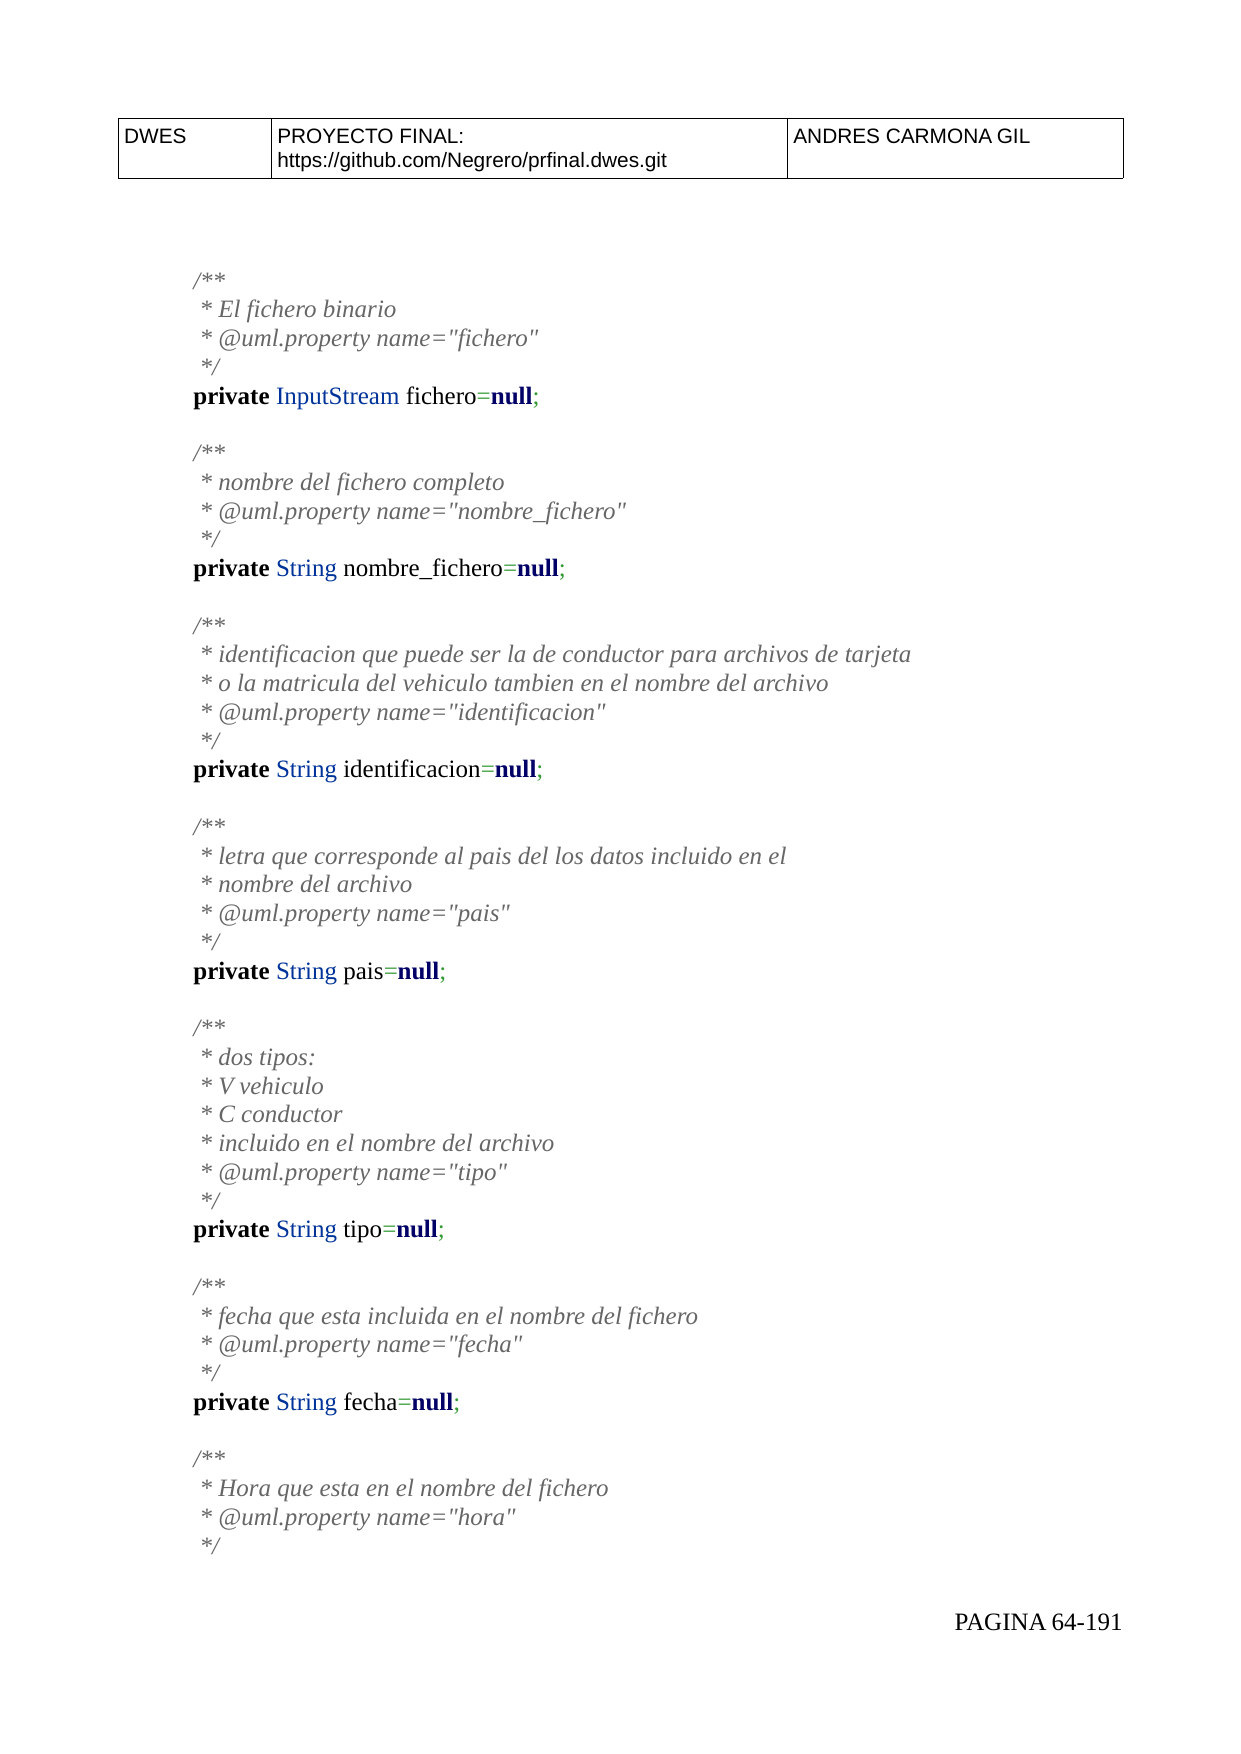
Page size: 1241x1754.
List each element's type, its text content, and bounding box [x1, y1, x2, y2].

text /** [118, 1013, 1122, 1042]
text * letra que corresponde al pais del los datos incluido en el [118, 841, 1122, 869]
text * identificacion que puede ser la de conductor para archivos de tarjeta [118, 639, 1122, 668]
text * @uml.property name="hora" [118, 1502, 1122, 1531]
text * fecha que esta incluida en el nombre del fichero [118, 1301, 1122, 1329]
text * o la matricula del vehiculo tambien en el nombre del archivo [118, 668, 1122, 697]
text * @uml.property name="nombre_fichero" [118, 496, 1122, 524]
text * @uml.property name="fecha" [118, 1329, 1122, 1358]
text private String nombre_fichero=null; [118, 553, 1122, 582]
text * @uml.property name="pais" [118, 898, 1122, 927]
text private String pais=null; [118, 956, 1122, 984]
text */ [118, 927, 1122, 956]
text * @uml.property name="tipo" [118, 1157, 1122, 1186]
text private InputStream fichero=null; [118, 381, 1122, 409]
text * nombre del archivo [118, 869, 1122, 898]
text */ [118, 1186, 1122, 1214]
text /** [118, 266, 1122, 294]
text * nombre del fichero completo [118, 467, 1122, 496]
text /** [118, 1272, 1122, 1301]
text * dos tipos: [118, 1042, 1122, 1071]
text /** [118, 438, 1122, 467]
text */ [118, 1358, 1122, 1387]
text */ [118, 1531, 1122, 1559]
text private String fecha=null; [118, 1387, 1122, 1416]
text * incluido en el nombre del archivo [118, 1128, 1122, 1157]
text private String identificacion=null; [118, 754, 1122, 783]
text */ [118, 726, 1122, 754]
text * Hora que esta en el nombre del fichero [118, 1473, 1122, 1502]
text /** [118, 611, 1122, 639]
text * El fichero binario [118, 294, 1122, 323]
text /** [118, 812, 1122, 841]
text * V vehiculo [118, 1071, 1122, 1099]
text */ [118, 352, 1122, 381]
text /** [118, 1444, 1122, 1473]
text private String tipo=null; [118, 1214, 1122, 1243]
text * @uml.property name="fichero" [118, 323, 1122, 352]
text */ [118, 524, 1122, 553]
text * C conductor [118, 1099, 1122, 1128]
text * @uml.property name="identificacion" [118, 697, 1122, 726]
